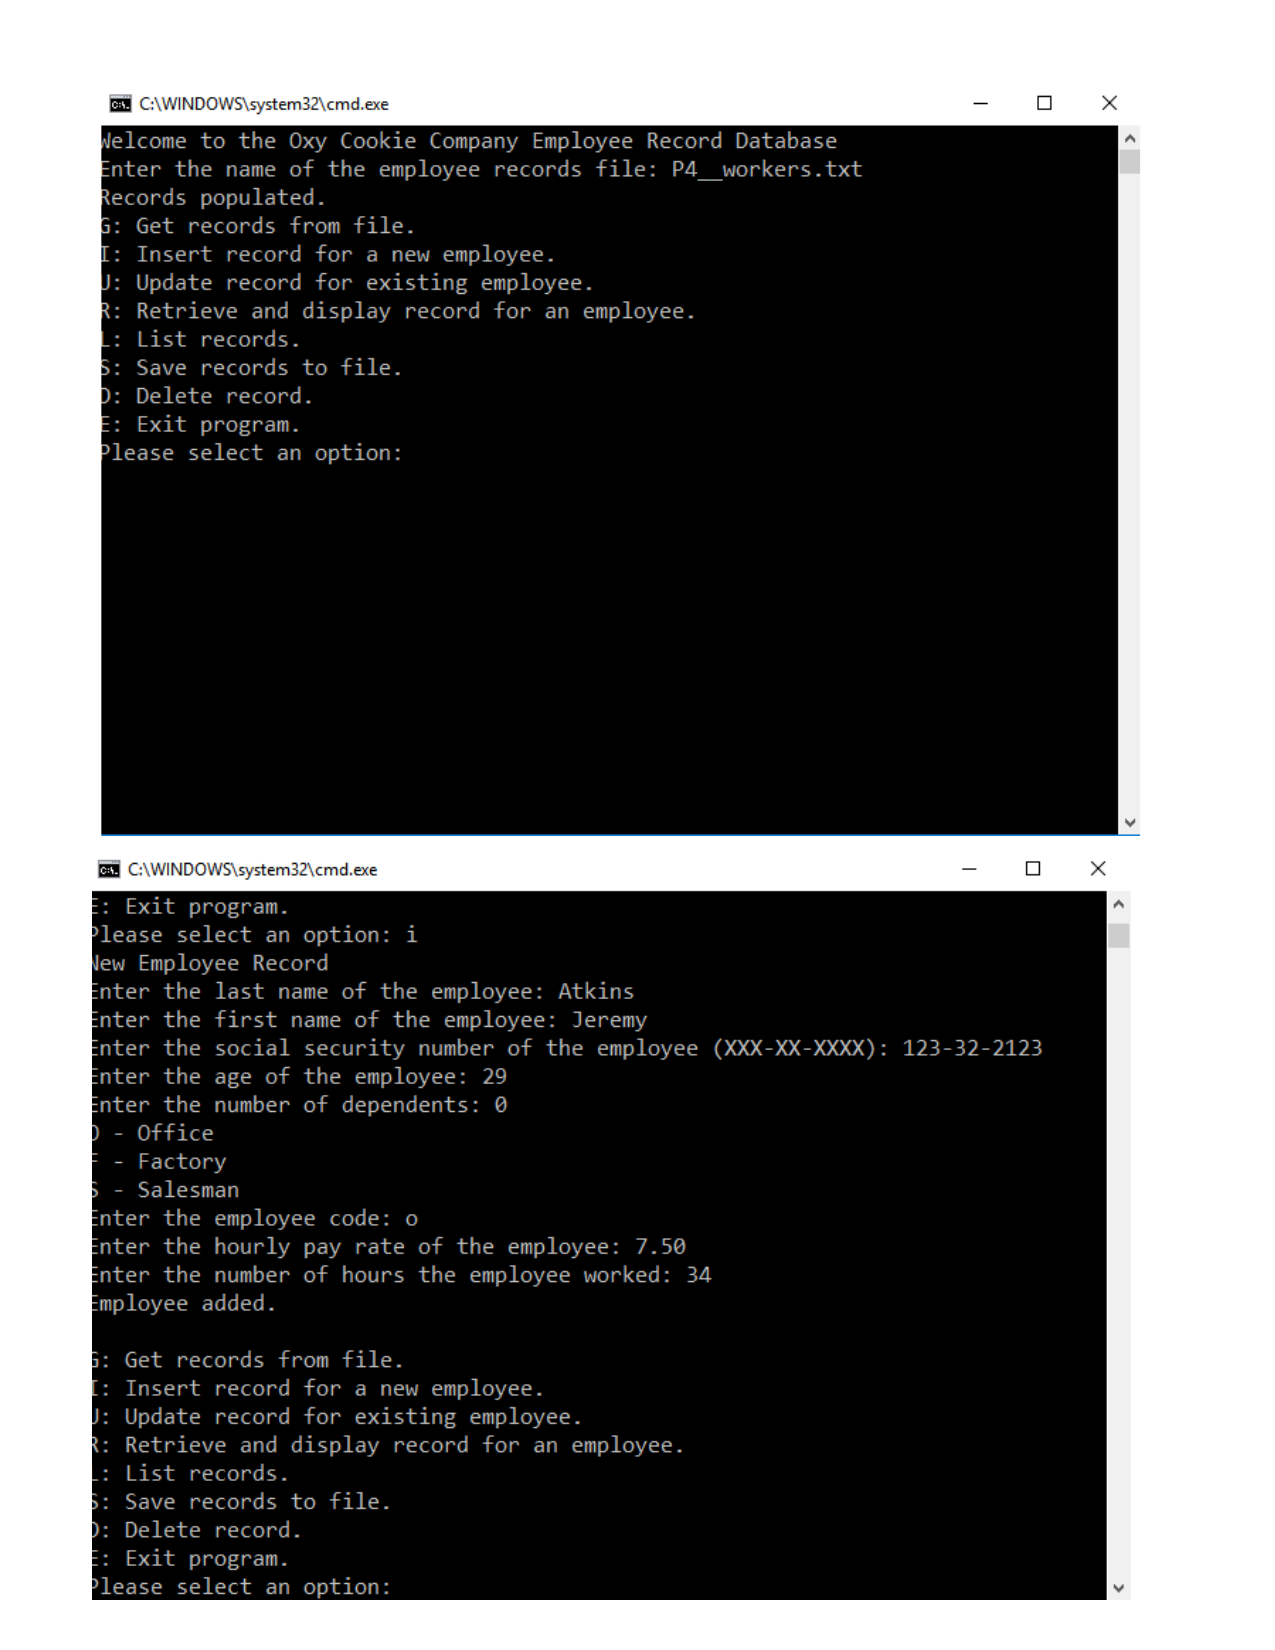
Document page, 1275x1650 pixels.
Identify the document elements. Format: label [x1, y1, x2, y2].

picture [101, 86, 1141, 836]
picture [92, 853, 1131, 1600]
